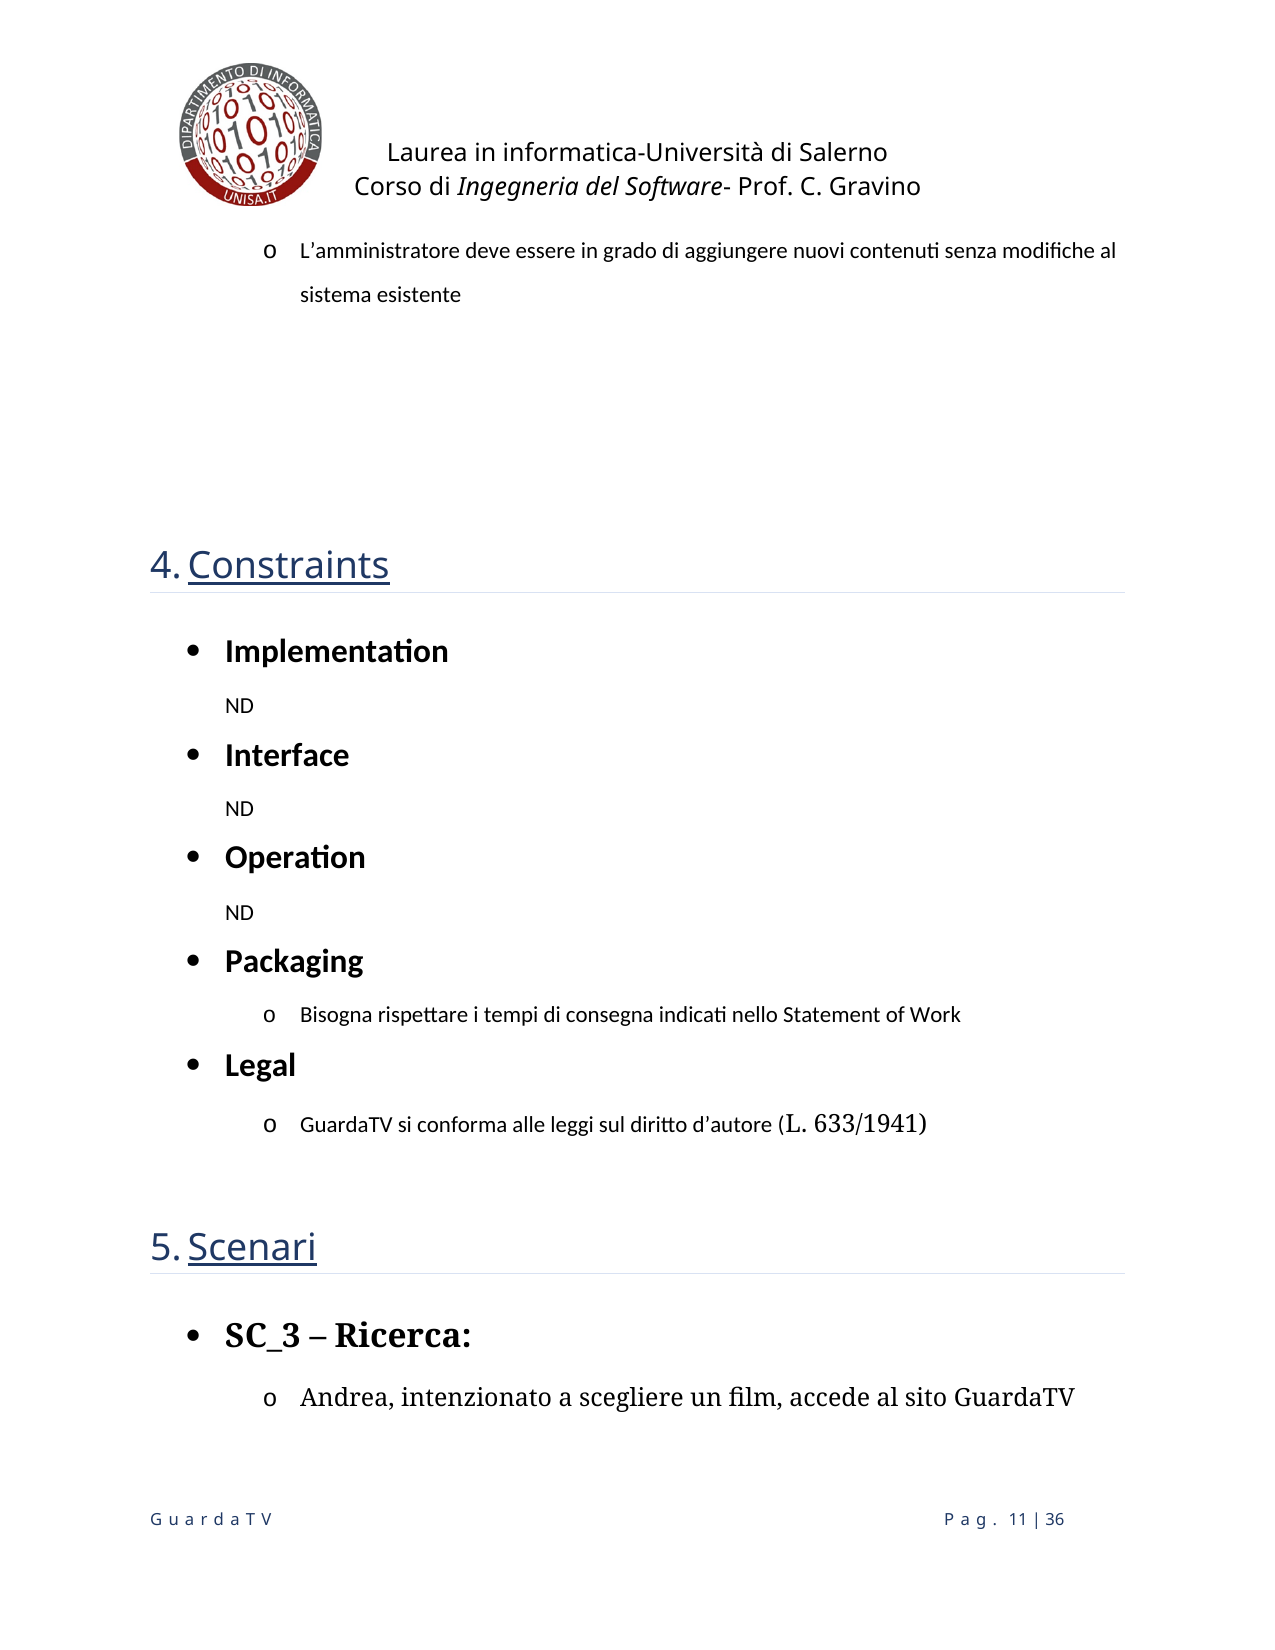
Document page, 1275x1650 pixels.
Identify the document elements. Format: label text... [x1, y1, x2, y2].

list Operation [187, 837, 1125, 877]
list Bisogna rispettare i tempi di consegna indicati nello Statement of Work [262, 1001, 1125, 1030]
list SC_3 – Ricerca: [187, 1312, 1125, 1357]
list L’amministratore deve essere in grado di aggiungere nuovi contenuti senza modifiche al sistema esistente [262, 236, 1125, 308]
list GuardaTV si conforma alle leggi sul diritto d’autore (L. 633/1941) [262, 1105, 1125, 1140]
list Scenari [150, 1220, 1125, 1273]
text ND [225, 692, 1125, 719]
list Constraints [150, 539, 1125, 592]
list Legal [187, 1044, 1125, 1085]
text ND [225, 898, 1125, 926]
text ND [225, 794, 1125, 823]
list Andrea, intenzionato a scegliere un film, accede al sito GuardaTV [262, 1380, 1125, 1414]
list Packaging [187, 939, 1125, 980]
list Interface [187, 733, 1125, 774]
list Implementation [187, 631, 1125, 671]
